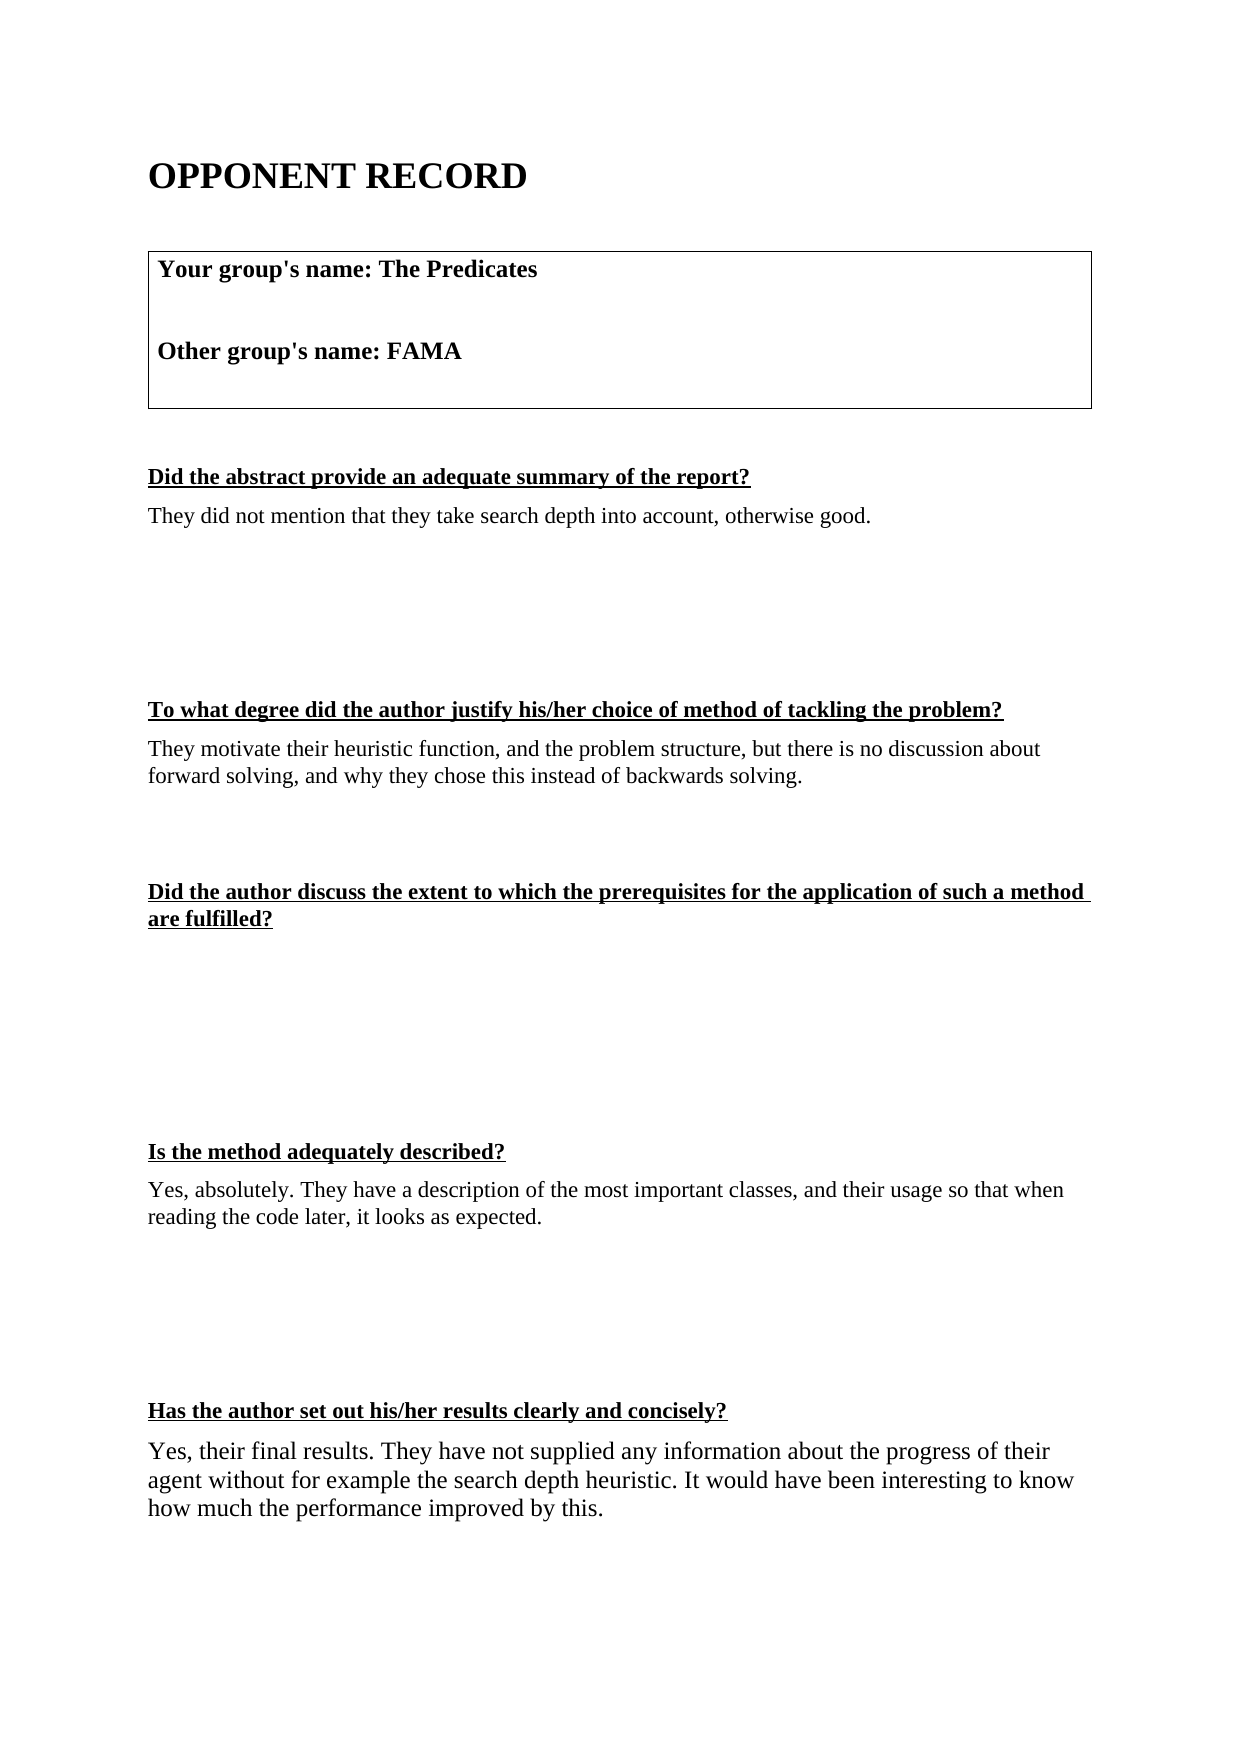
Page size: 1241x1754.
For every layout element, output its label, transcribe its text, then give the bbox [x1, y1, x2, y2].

text To what degree did the author justify his/her choice of method of tackling the problem? [148, 696, 1092, 723]
text Did the author discuss the extent to which the prerequisites for the application of such a method are fulfilled? [148, 878, 1092, 931]
text Has the author set out his/her results clearly and concisely? [148, 1397, 1092, 1423]
text Yes, absolutely. They have a description of the most important classes, and their usage so that when reading the code later, it looks as expected. [148, 1177, 1092, 1229]
text They did not mention that they take search depth into account, otherwise good. [148, 502, 1092, 528]
text Yes, their final results. They have not supplied any information about the progress of their agent without for example the search depth heuristic. It would have been interesting to know how much the performance improved by this. [148, 1436, 1092, 1522]
text Is the method adequately described? [148, 1138, 1092, 1164]
text Your group's name: The Predicates [149, 252, 1091, 283]
text OPPONENT RECORD [148, 154, 1092, 197]
text Did the abstract provide an adequate summary of the report? [148, 463, 1092, 490]
text Other group's name: FAMA [149, 333, 1091, 365]
text They motivate their heuristic function, and the problem structure, but there is no discussion about forward solving, and why they chose this instead of backwards solving. [148, 735, 1092, 788]
